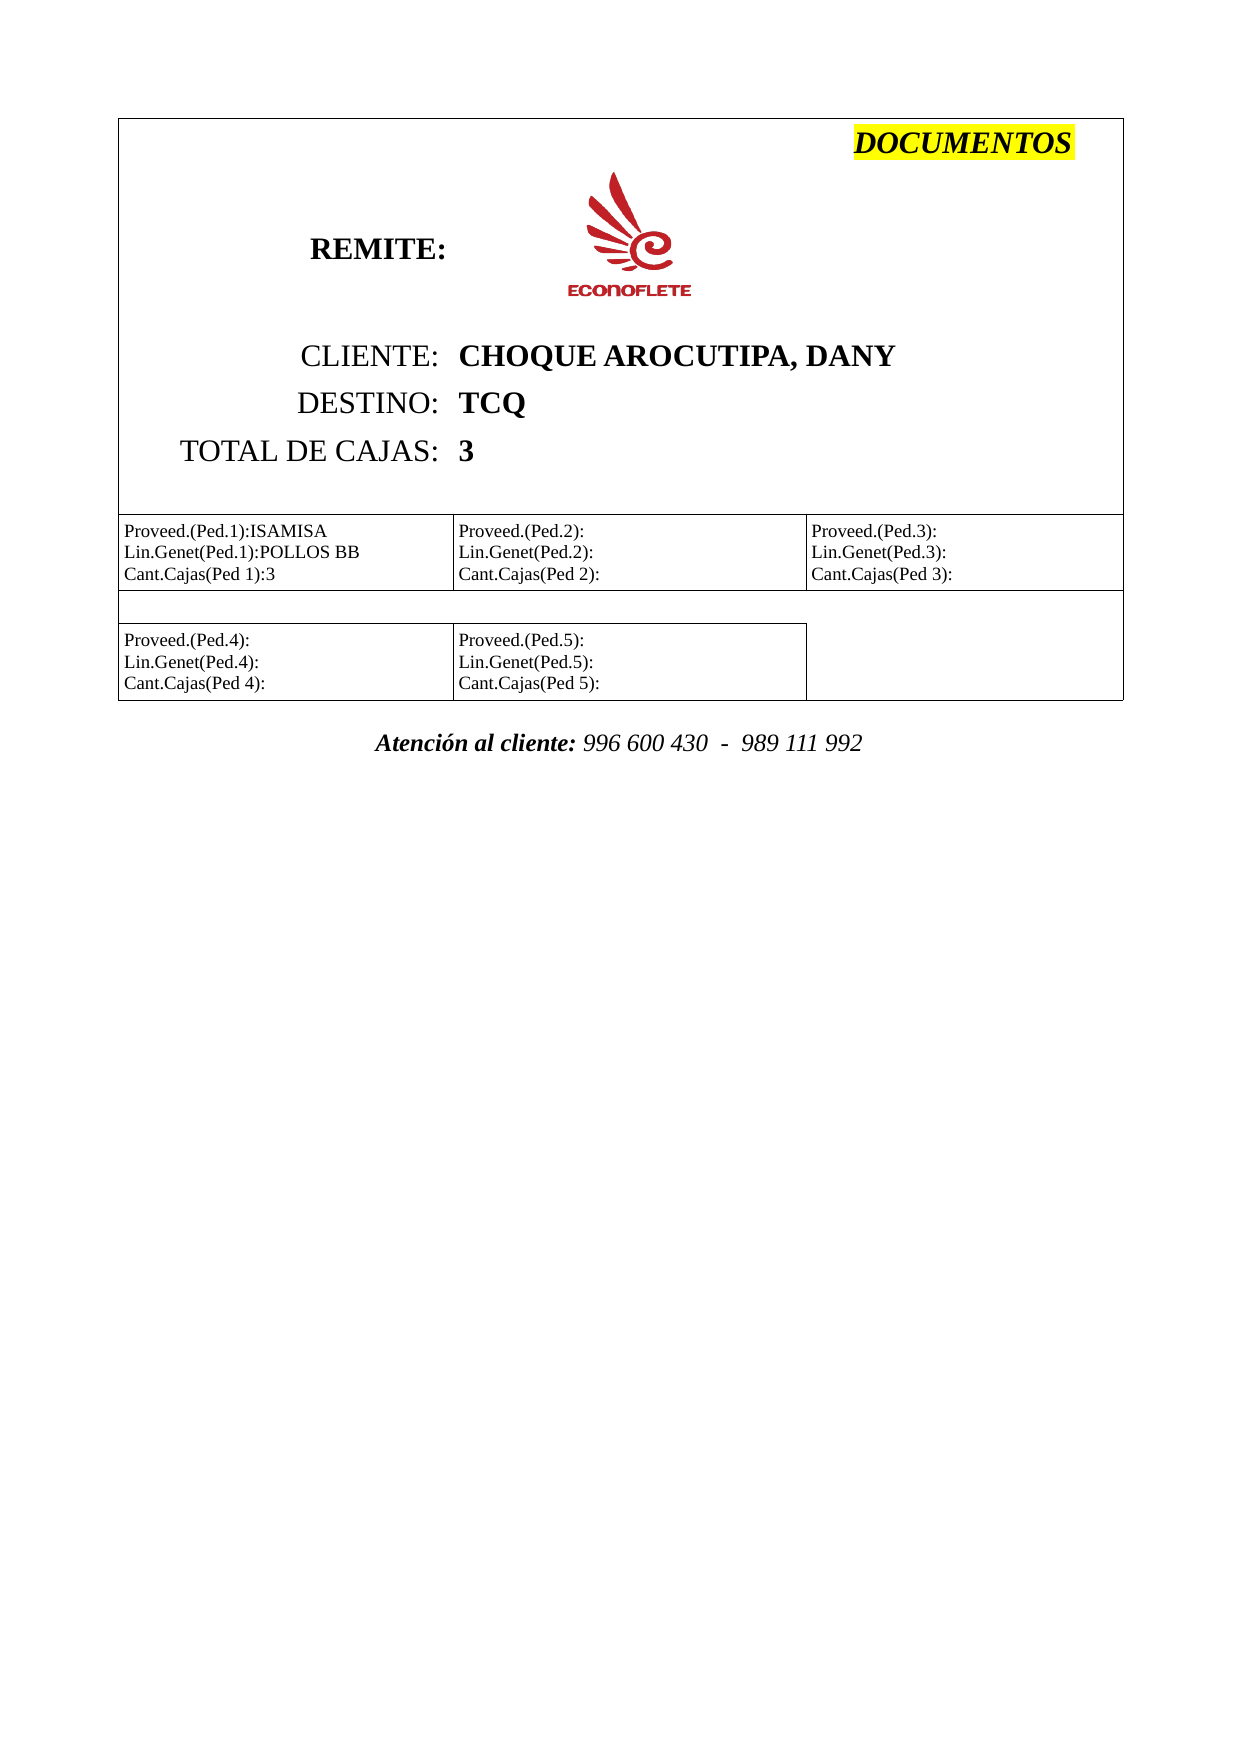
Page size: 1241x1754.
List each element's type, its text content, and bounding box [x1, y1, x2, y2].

table_cell [807, 623, 1123, 699]
table_cell [806, 591, 1123, 623]
table_header [453, 119, 806, 166]
table_cell TOTAL DE CAJAS: [119, 426, 453, 474]
table_cell [806, 166, 1123, 332]
table_header [119, 119, 453, 166]
table_cell Proveed.(Ped.4): Lin.Genet(Ped.4): Cant.Cajas(Ped 4): [119, 624, 453, 699]
table_cell Proveed.(Ped.1):ISAMISA Lin.Genet(Ped.1):POLLOS BB Cant.Cajas(Ped 1):3 [119, 515, 453, 590]
picture [552, 171, 707, 297]
table_cell [453, 591, 806, 623]
table_cell [806, 379, 1123, 426]
table_cell [119, 591, 453, 623]
table_cell Proveed.(Ped.3): Lin.Genet(Ped.3): Cant.Cajas(Ped 3): [807, 515, 1123, 590]
table_cell DESTINO: [119, 379, 453, 426]
table_cell [453, 474, 806, 514]
table_header DOCUMENTOS [806, 119, 1123, 166]
text Atención al cliente: 996 600 430 - 989 111 992 [118, 728, 1122, 757]
table_cell REMITE: [119, 166, 453, 332]
table_cell TCQ [453, 379, 806, 426]
table_cell Proveed.(Ped.5): Lin.Genet(Ped.5): Cant.Cajas(Ped 5): [454, 624, 806, 699]
table_cell Proveed.(Ped.2): Lin.Genet(Ped.2): Cant.Cajas(Ped 2): [454, 515, 806, 590]
table_cell [119, 474, 453, 514]
table_cell 3 [453, 426, 1123, 474]
table_cell [453, 166, 806, 332]
table_cell [806, 474, 1123, 514]
table_cell CHOQUE AROCUTIPA, DANY [453, 332, 1123, 379]
table_cell CLIENTE: [119, 332, 453, 379]
